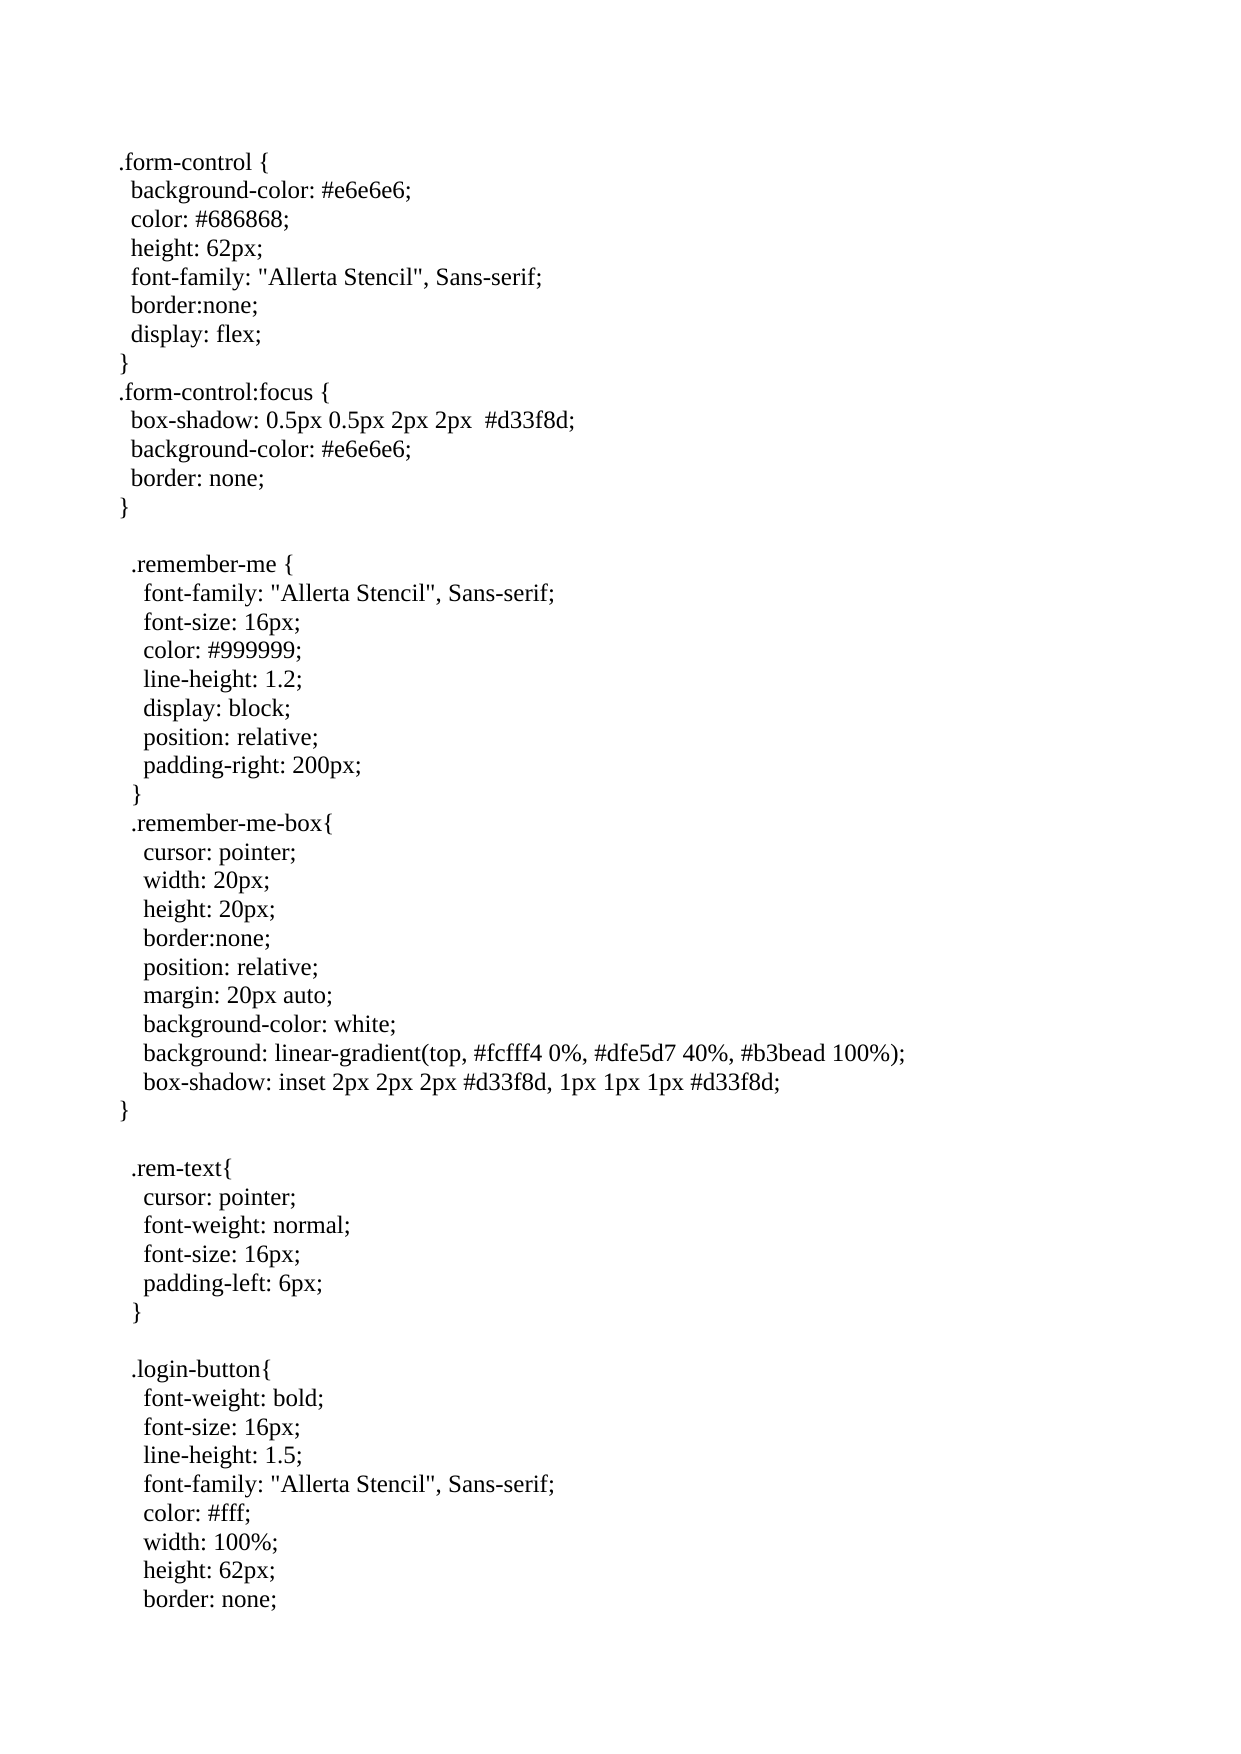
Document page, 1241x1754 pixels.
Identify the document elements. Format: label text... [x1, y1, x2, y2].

text position: relative; [118, 722, 1122, 751]
text font-family: "Allerta Stencil", Sans-serif; [118, 578, 1122, 607]
text } [118, 779, 1122, 808]
text margin: 20px auto; [118, 981, 1122, 1009]
text .rem-text{ [118, 1153, 1122, 1182]
text box-shadow: 0.5px 0.5px 2px 2px #d33f8d; [118, 406, 1122, 434]
text border:none; [118, 923, 1122, 952]
text height: 62px; [118, 233, 1122, 262]
text display: flex; [118, 319, 1122, 348]
text border: none; [118, 463, 1122, 492]
text font-size: 16px; [118, 1239, 1122, 1268]
text background: linear-gradient(top, #fcfff4 0%, #dfe5d7 40%, #b3bead 100%); [118, 1038, 1122, 1067]
text background-color: #e6e6e6; [118, 176, 1122, 204]
text font-family: "Allerta Stencil", Sans-serif; [118, 262, 1122, 291]
text height: 20px; [118, 894, 1122, 923]
text background-color: #e6e6e6; [118, 434, 1122, 463]
text } [118, 1096, 1122, 1124]
text cursor: pointer; [118, 1182, 1122, 1211]
text font-weight: bold; [118, 1383, 1122, 1412]
text color: #686868; [118, 204, 1122, 233]
text } [118, 348, 1122, 377]
text border:none; [118, 291, 1122, 319]
text position: relative; [118, 952, 1122, 981]
text cursor: pointer; [118, 837, 1122, 866]
text width: 20px; [118, 866, 1122, 894]
text .remember-me-box{ [118, 808, 1122, 837]
text line-height: 1.5; [118, 1441, 1122, 1469]
text box-shadow: inset 2px 2px 2px #d33f8d, 1px 1px 1px #d33f8d; [118, 1067, 1122, 1096]
text .form-control { [118, 147, 1122, 176]
text .login-button{ [118, 1354, 1122, 1383]
text font-family: "Allerta Stencil", Sans-serif; [118, 1469, 1122, 1498]
text } [118, 1297, 1122, 1326]
text width: 100%; [118, 1527, 1122, 1556]
text line-height: 1.2; [118, 664, 1122, 693]
text color: #fff; [118, 1498, 1122, 1527]
text padding-left: 6px; [118, 1268, 1122, 1297]
text } [118, 492, 1122, 521]
text font-size: 16px; [118, 607, 1122, 636]
text font-weight: normal; [118, 1211, 1122, 1239]
text .form-control:focus { [118, 377, 1122, 406]
text background-color: white; [118, 1009, 1122, 1038]
text padding-right: 200px; [118, 751, 1122, 779]
text border: none; [118, 1584, 1122, 1613]
text display: block; [118, 693, 1122, 722]
text font-size: 16px; [118, 1412, 1122, 1441]
text .remember-me { [118, 549, 1122, 578]
text color: #999999; [118, 636, 1122, 664]
text height: 62px; [118, 1556, 1122, 1584]
